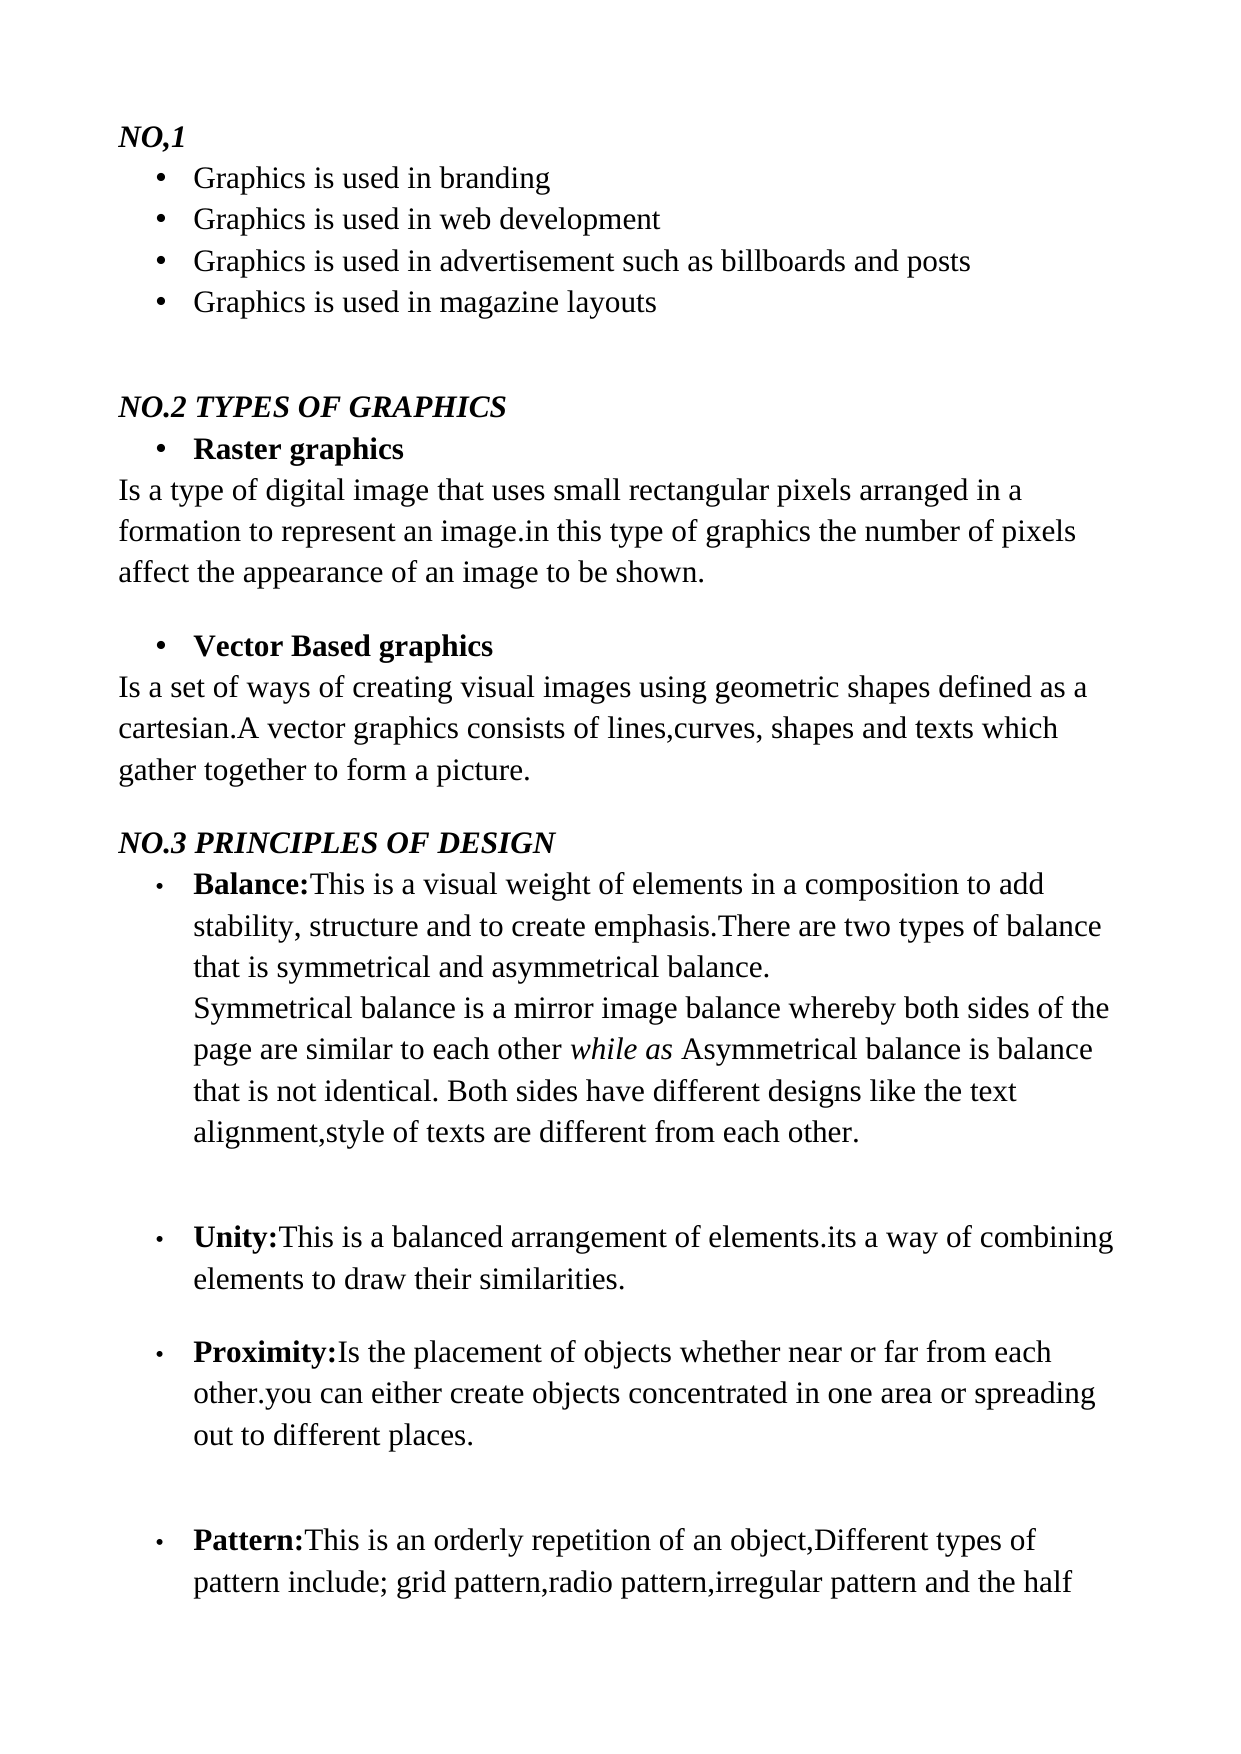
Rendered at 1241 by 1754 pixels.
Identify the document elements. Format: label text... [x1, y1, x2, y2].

list Graphics is used in advertisement such as billboards and posts [156, 242, 1122, 278]
text NO,1 [118, 118, 1122, 154]
text Is a set of ways of creating visual images using geometric shapes defined as a cartesian.A vector graphics consists of lines,curves, shapes and texts which gather together to form a picture. [118, 668, 1122, 787]
list Raster graphics [156, 430, 1122, 466]
list Unity:This is a balanced arrangement of elements.its a way of combining elements to draw their similarities. [156, 1219, 1122, 1296]
list Proximity:Is the placement of objects whether near or far from each other.you can either create objects concentrated in one area or spreading out to different places. [156, 1333, 1122, 1452]
list Graphics is used in branding [156, 159, 1122, 195]
list Graphics is used in web development [156, 201, 1122, 237]
text Is a type of digital image that uses small rectangular pixels arranged in a formation to represent an image.in this type of graphics the number of pixels affect the appearance of an image to be shown. [118, 471, 1122, 590]
list Graphics is used in magazine layouts [156, 283, 1122, 319]
list Balance:This is a visual weight of elements in a composition to add stability, structure and to create emphasis.There are two types of balance that is symmetrical and asymmetrical balance. [156, 866, 1122, 984]
text NO.2 TYPES OF GRAPHICS [118, 389, 1122, 425]
list Vector Based graphics [156, 627, 1122, 663]
text NO.3 PRINCIPLES OF DESIGN [118, 824, 1122, 860]
list Pattern:This is an orderly repetition of an object,Different types of pattern include; grid pattern,radio pattern,irregular pattern and the half [156, 1522, 1122, 1599]
text Symmetrical balance is a mirror image balance whereby both sides of the page are similar to each other while as Asymmetrical balance is balance that is not identical. Both sides have different designs like the text alignment,style of texts are different from each other. [193, 989, 1122, 1149]
